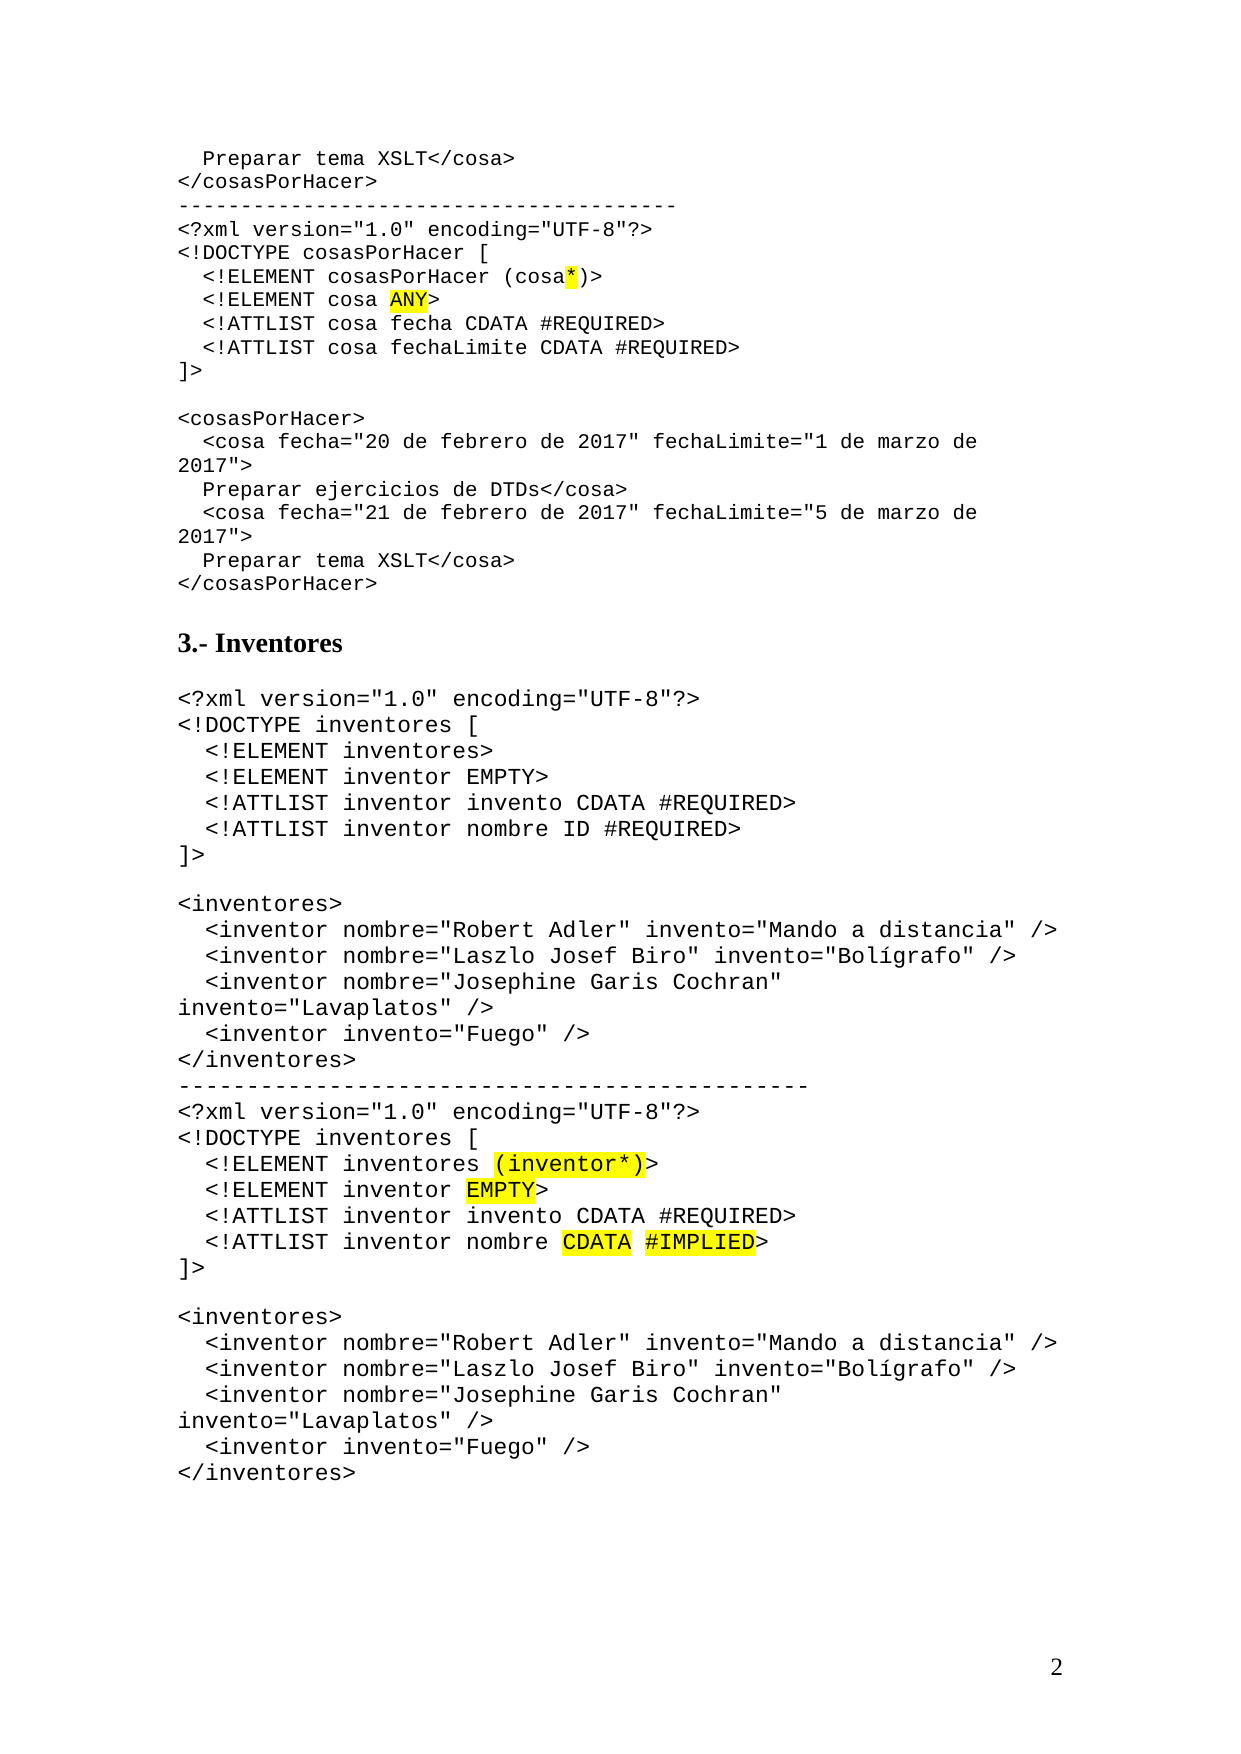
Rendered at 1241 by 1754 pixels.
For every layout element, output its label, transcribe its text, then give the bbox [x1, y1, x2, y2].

text <inventor nombre="Laszlo Josef Biro" invento="Bolígrafo" /> [177, 945, 1063, 971]
text <inventor invento="Fuego" /> [177, 1435, 1063, 1461]
text ]> [177, 1256, 1063, 1282]
text <inventor nombre="Josephine Garis Cochran" invento="Lavaplatos" /> [177, 971, 1063, 1022]
text <inventor nombre="Laszlo Josef Biro" invento="Bolígrafo" /> [177, 1357, 1063, 1383]
text <cosa fecha="21 de febrero de 2017" fechaLimite="5 de marzo de 2017"> [177, 502, 1063, 549]
text ---------------------------------------- [177, 195, 1063, 218]
text <!ATTLIST cosa fecha CDATA #REQUIRED> [177, 313, 1063, 337]
text <inventor invento="Fuego" /> [177, 1022, 1063, 1048]
text <!ATTLIST inventor nombre CDATA #IMPLIED> [177, 1230, 1063, 1256]
text Preparar ejercicios de DTDs</cosa> [177, 479, 1063, 502]
text </inventores> [177, 1048, 1063, 1074]
text <cosa fecha="20 de febrero de 2017" fechaLimite="1 de marzo de 2017"> [177, 431, 1063, 479]
subtitle 3.- Inventores [177, 626, 1063, 658]
text <inventores> [177, 893, 1063, 919]
text <?xml version="1.0" encoding="UTF-8"?> [177, 688, 1063, 713]
text </cosasPorHacer> [177, 573, 1063, 597]
text <!ATTLIST inventor invento CDATA #REQUIRED> [177, 791, 1063, 817]
text <inventor nombre="Josephine Garis Cochran" invento="Lavaplatos" /> [177, 1383, 1063, 1435]
text <!DOCTYPE cosasPorHacer [ [177, 242, 1063, 266]
text Preparar tema XSLT</cosa> [177, 148, 1063, 171]
text <!DOCTYPE inventores [ [177, 1126, 1063, 1152]
text <!ELEMENT inventor EMPTY> [177, 765, 1063, 791]
text Preparar tema XSLT</cosa> [177, 549, 1063, 573]
text <inventor nombre="Robert Adler" invento="Mando a distancia" /> [177, 1331, 1063, 1357]
text <!DOCTYPE inventores [ [177, 713, 1063, 739]
text <!ELEMENT cosasPorHacer (cosa*)> [177, 266, 1063, 289]
text ]> [177, 360, 1063, 384]
text <!ELEMENT inventores (inventor*)> [177, 1152, 1063, 1178]
text <!ELEMENT inventor EMPTY> [177, 1178, 1063, 1204]
text <!ELEMENT inventores> [177, 739, 1063, 765]
text </inventores> [177, 1461, 1063, 1487]
text <!ATTLIST cosa fechaLimite CDATA #REQUIRED> [177, 337, 1063, 360]
text <cosasPorHacer> [177, 408, 1063, 431]
text <!ATTLIST inventor invento CDATA #REQUIRED> [177, 1204, 1063, 1230]
text ---------------------------------------------- [177, 1074, 1063, 1100]
text <!ATTLIST inventor nombre ID #REQUIRED> [177, 817, 1063, 843]
text <!ELEMENT cosa ANY> [177, 289, 1063, 313]
text ]> [177, 843, 1063, 869]
text <inventor nombre="Robert Adler" invento="Mando a distancia" /> [177, 919, 1063, 945]
text <?xml version="1.0" encoding="UTF-8"?> [177, 1100, 1063, 1126]
text <?xml version="1.0" encoding="UTF-8"?> [177, 218, 1063, 242]
text <inventores> [177, 1306, 1063, 1331]
text </cosasPorHacer> [177, 171, 1063, 195]
